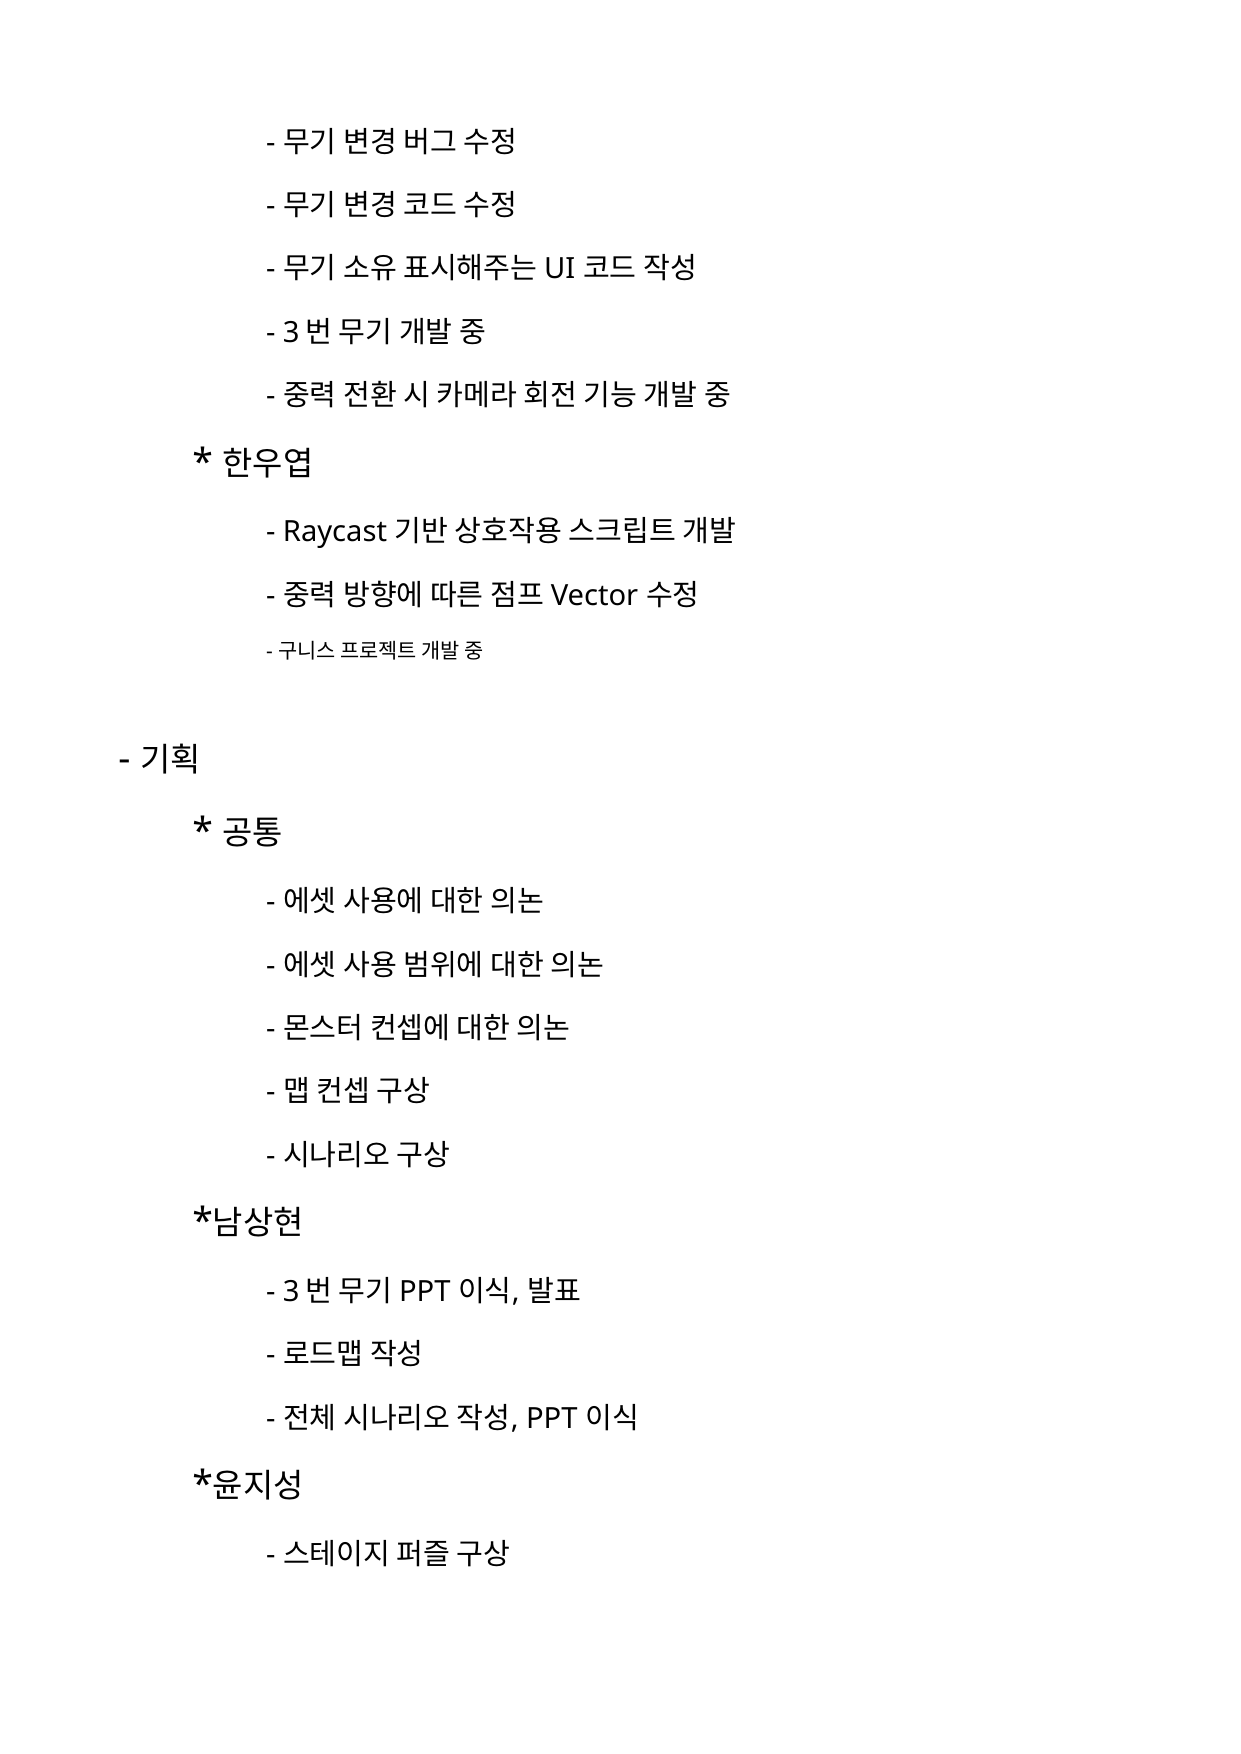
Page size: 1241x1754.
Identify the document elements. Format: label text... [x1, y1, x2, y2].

text - 맵 컨셉 구상 [118, 1068, 1122, 1110]
text - 중력 방향에 따른 점프 Vector 수정 [118, 571, 1122, 614]
text - 무기 변경 버그 수정 [118, 118, 1122, 161]
text - 시나리오 구상 [118, 1131, 1122, 1173]
text - 무기 변경 코드 수정 [118, 181, 1122, 224]
text - 스테이지 퍼즐 구상 [118, 1531, 1122, 1573]
text - 로드맵 작성 [118, 1331, 1122, 1373]
text * 공통 [118, 804, 1122, 856]
text - 에셋 사용에 대한 의논 [118, 878, 1122, 920]
text - 3번 무기 PPT 이식, 발표 [118, 1268, 1122, 1310]
text - 몬스터 컨셉에 대한 의논 [118, 1004, 1122, 1047]
text *남상현 [118, 1194, 1122, 1245]
text - Raycast 기반 상호작용 스크립트 개발 [118, 508, 1122, 550]
text * 한우엽 [118, 435, 1122, 486]
text - 에셋 사용 범위에 대한 의논 [118, 941, 1122, 983]
text - 기획 [118, 731, 1122, 782]
text - 전체 시나리오 작성, PPT 이식 [118, 1394, 1122, 1437]
text - 무기 소유 표시해주는 UI 코드 작성 [118, 245, 1122, 287]
text *윤지성 [118, 1458, 1122, 1509]
text - 3번 무기 개발 중 [118, 308, 1122, 351]
text - 중력 전환 시 카메라 회전 기능 개발 중 [118, 371, 1122, 414]
text - 구니스 프로젝트 개발 중 [118, 635, 1122, 665]
